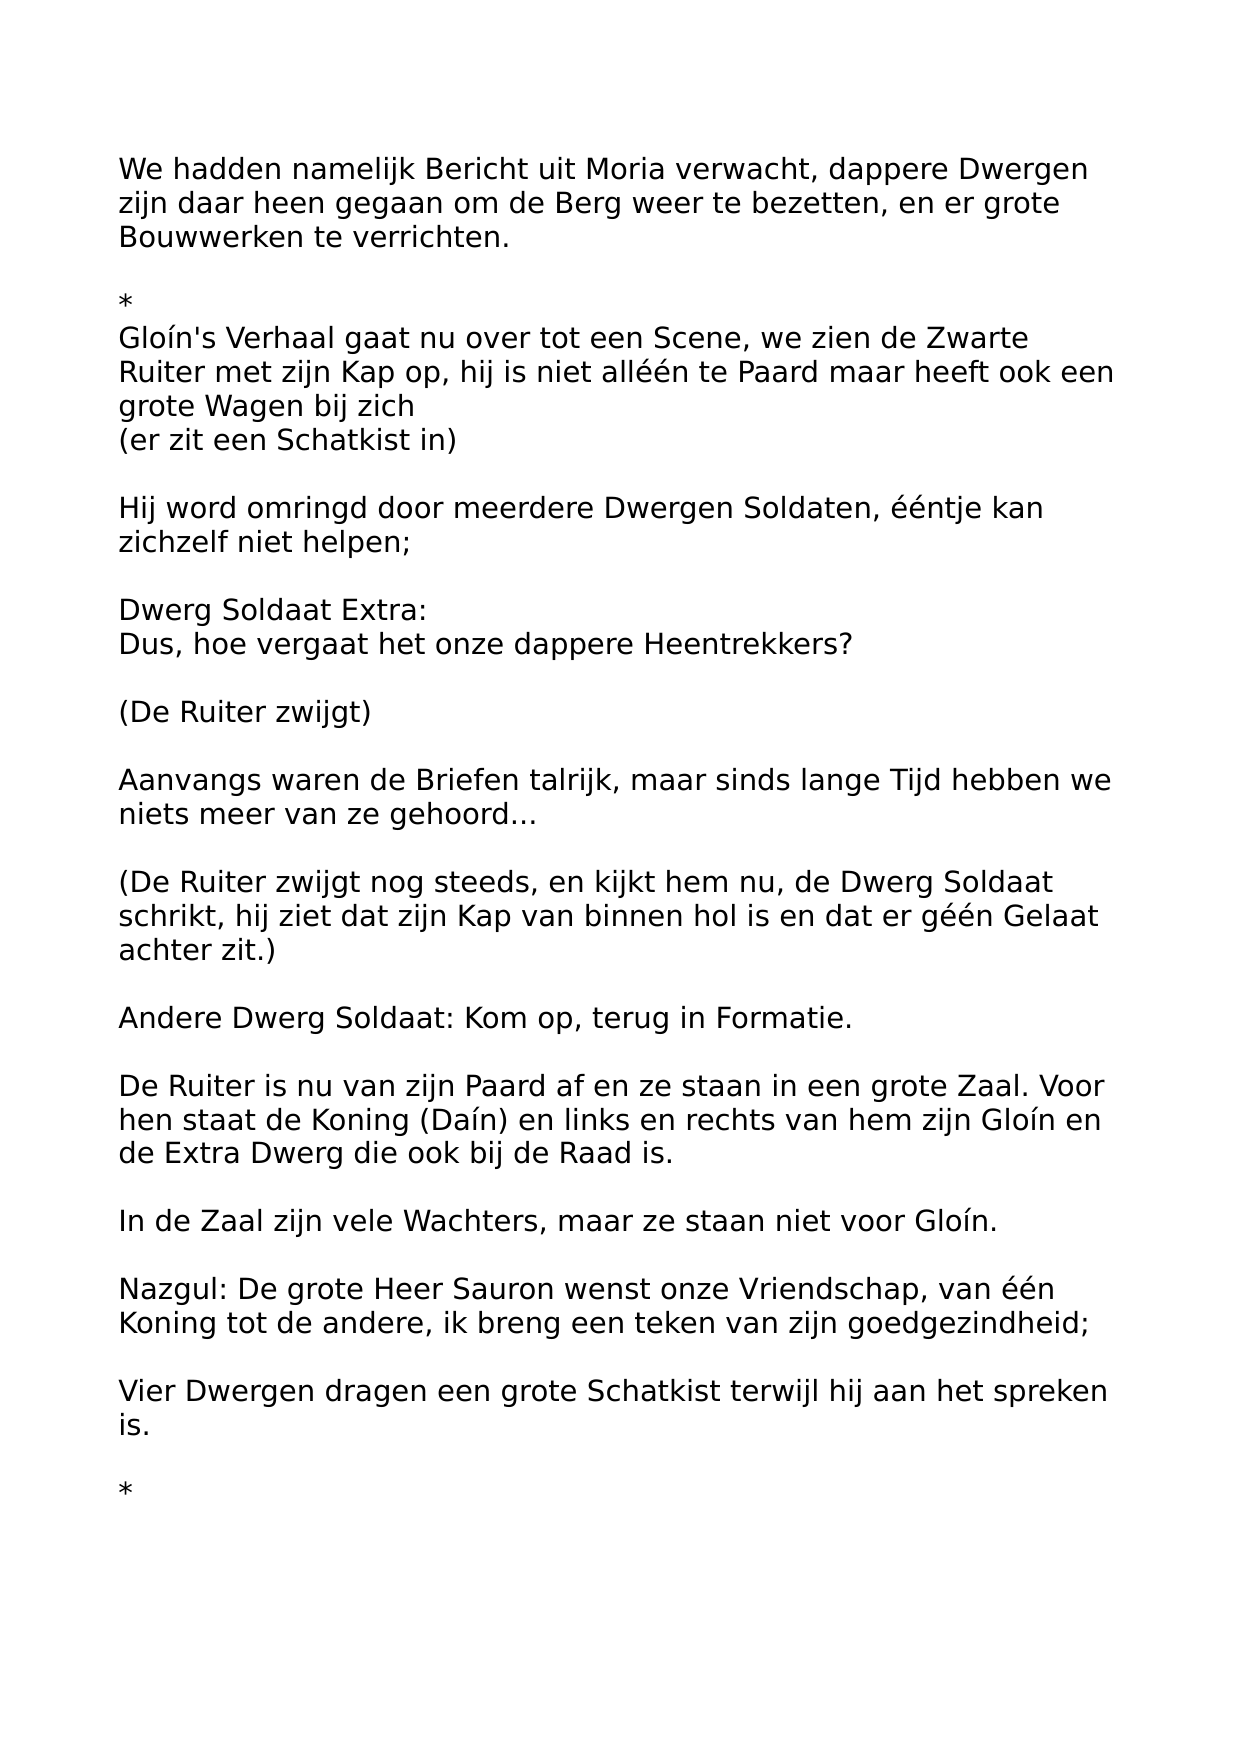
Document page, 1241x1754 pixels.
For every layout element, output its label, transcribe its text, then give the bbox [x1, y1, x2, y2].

text In de Zaal zijn vele Wachters, maar ze staan niet voor Gloín. [118, 1205, 1122, 1239]
text * [118, 1476, 1122, 1510]
text Andere Dwerg Soldaat: Kom op, terug in Formatie. [118, 1001, 1122, 1035]
text De Ruiter is nu van zijn Paard af en ze staan in een grote Zaal. Voor hen staat de Koning (Daín) en links en rechts van hem zijn Gloín en de Extra Dwerg die ook bij de Raad is. [118, 1069, 1122, 1171]
text Gloín's Verhaal gaat nu over tot een Scene, we zien de Zwarte Ruiter met zijn Kap op, hij is niet alléén te Paard maar heeft ook een grote Wagen bij zich [118, 322, 1122, 424]
text Hij word omringd door meerdere Dwergen Soldaten, ééntje kan zichzelf niet helpen; [118, 492, 1122, 559]
text We hadden namelijk Bericht uit Moria verwacht, dappere Dwergen zijn daar heen gegaan om de Berg weer te bezetten, en er grote Bouwwerken te verrichten. [118, 152, 1122, 254]
text (De Ruiter zwijgt) [118, 695, 1122, 729]
text Dus, hoe vergaat het onze dappere Heentrekkers? [118, 627, 1122, 661]
text Aanvangs waren de Briefen talrijk, maar sinds lange Tijd hebben we niets meer van ze gehoord... [118, 763, 1122, 831]
text Dwerg Soldaat Extra: [118, 593, 1122, 627]
text * [118, 288, 1122, 322]
text Nazgul: De grote Heer Sauron wenst onze Vriendschap, van één Koning tot de andere, ik breng een teken van zijn goedgezindheid; [118, 1273, 1122, 1341]
text Vier Dwergen dragen een grote Schatkist terwijl hij aan het spreken is. [118, 1374, 1122, 1442]
text (er zit een Schatkist in) [118, 424, 1122, 458]
text (De Ruiter zwijgt nog steeds, en kijkt hem nu, de Dwerg Soldaat schrikt, hij ziet dat zijn Kap van binnen hol is en dat er géén Gelaat achter zit.) [118, 865, 1122, 967]
